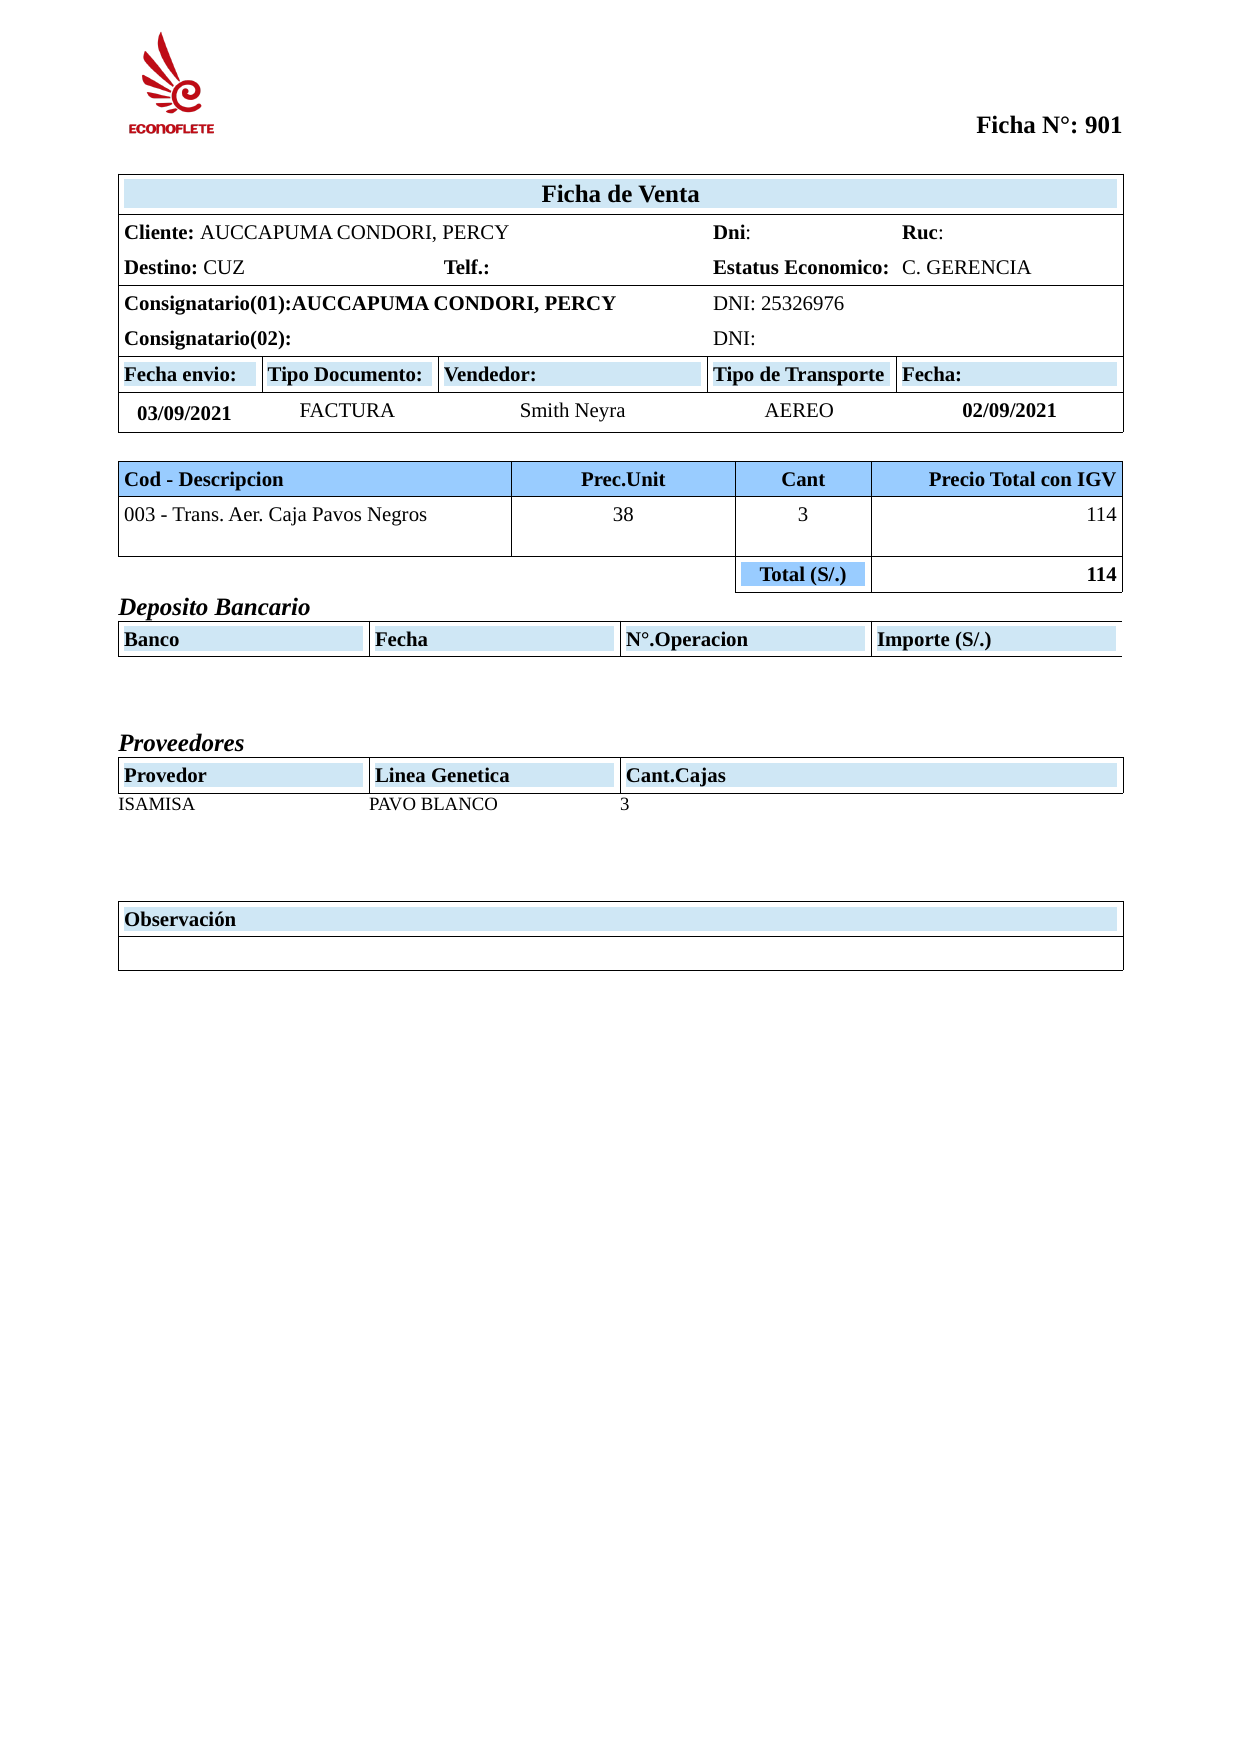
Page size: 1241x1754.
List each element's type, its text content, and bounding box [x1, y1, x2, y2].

table_cell Smith Neyra [438, 393, 707, 432]
table_cell [369, 815, 620, 836]
table_cell Tipo Documento: [263, 357, 438, 392]
table_cell Consignatario(02): [119, 321, 707, 356]
table_cell ISAMISA [118, 794, 369, 814]
table_header Prec.Unit [512, 462, 735, 496]
table_cell Consignatario(01):AUCCAPUMA CONDORI, PERCY [119, 286, 707, 321]
table_cell [369, 657, 620, 680]
table_cell Destino: CUZ [119, 249, 438, 285]
table_header Precio Total con IGV [872, 462, 1122, 496]
table_header Banco [119, 622, 369, 656]
table_cell [620, 879, 1123, 901]
table_cell [369, 836, 620, 858]
table_cell [369, 680, 620, 704]
table_header Cod - Descripcion [119, 462, 511, 496]
table_cell [620, 815, 1123, 836]
table_header Fecha [370, 622, 620, 656]
table_cell Dni: [707, 215, 896, 249]
table_cell 3 [736, 497, 871, 556]
table_cell [118, 705, 369, 728]
table_cell [118, 879, 369, 901]
table_header Observación [119, 902, 1123, 936]
table_cell [118, 858, 369, 879]
table_cell [620, 858, 1123, 879]
table_cell [118, 557, 511, 592]
table_cell [871, 680, 1122, 704]
table_cell 3 [620, 794, 1123, 814]
table_header Importe (S/.) [872, 622, 1122, 656]
table_cell 02/09/2021 [896, 393, 1123, 432]
table_cell [118, 657, 369, 680]
table_cell C. GERENCIA [896, 249, 1123, 285]
table_cell [620, 657, 871, 680]
table_header Ficha de Venta [119, 175, 1123, 214]
table_header Cant.Cajas [621, 758, 1123, 793]
table_cell [871, 657, 1122, 680]
table_cell [119, 937, 1123, 969]
table_cell AEREO [707, 393, 896, 432]
table_header Provedor [119, 758, 369, 793]
table_cell DNI: 25326976 [707, 286, 1123, 321]
table_cell PAVO BLANCO [369, 794, 620, 814]
table_cell Estatus Economico: [707, 249, 896, 285]
table_cell [620, 680, 871, 704]
table_cell [369, 879, 620, 901]
table_cell Telf.: [438, 249, 707, 285]
table_cell Cliente: AUCCAPUMA CONDORI, PERCY [119, 215, 707, 249]
table_cell [118, 815, 369, 836]
table_header Linea Genetica [370, 758, 620, 793]
table_cell 114 [872, 497, 1122, 556]
table_cell FACTURA [262, 393, 438, 432]
text Proveedores [118, 728, 1122, 757]
table_header N°.Operacion [621, 622, 871, 656]
picture [118, 31, 225, 134]
table_cell [620, 836, 1123, 858]
table_cell 114 [872, 557, 1122, 592]
table_header Cant [736, 462, 871, 496]
table_cell [118, 836, 369, 858]
table_cell Ruc: [896, 215, 1123, 249]
table_cell 003 - Trans. Aer. Caja Pavos Negros [119, 497, 511, 556]
table_cell Tipo de Transporte [708, 357, 896, 392]
table_cell [369, 705, 620, 728]
table_cell DNI: [707, 321, 1123, 356]
table_cell Total (S/.) [736, 557, 871, 592]
table_cell [118, 680, 369, 704]
table_cell [511, 557, 735, 592]
table_cell Fecha: [897, 357, 1123, 392]
table_cell [620, 705, 871, 728]
table_cell [369, 858, 620, 879]
table_cell [871, 705, 1122, 728]
text Deposito Bancario [118, 592, 1122, 621]
table_cell Fecha envio: [119, 357, 262, 392]
table_cell 03/09/2021 [119, 393, 262, 432]
table_cell Vendedor: [439, 357, 707, 392]
table_cell 38 [512, 497, 735, 556]
